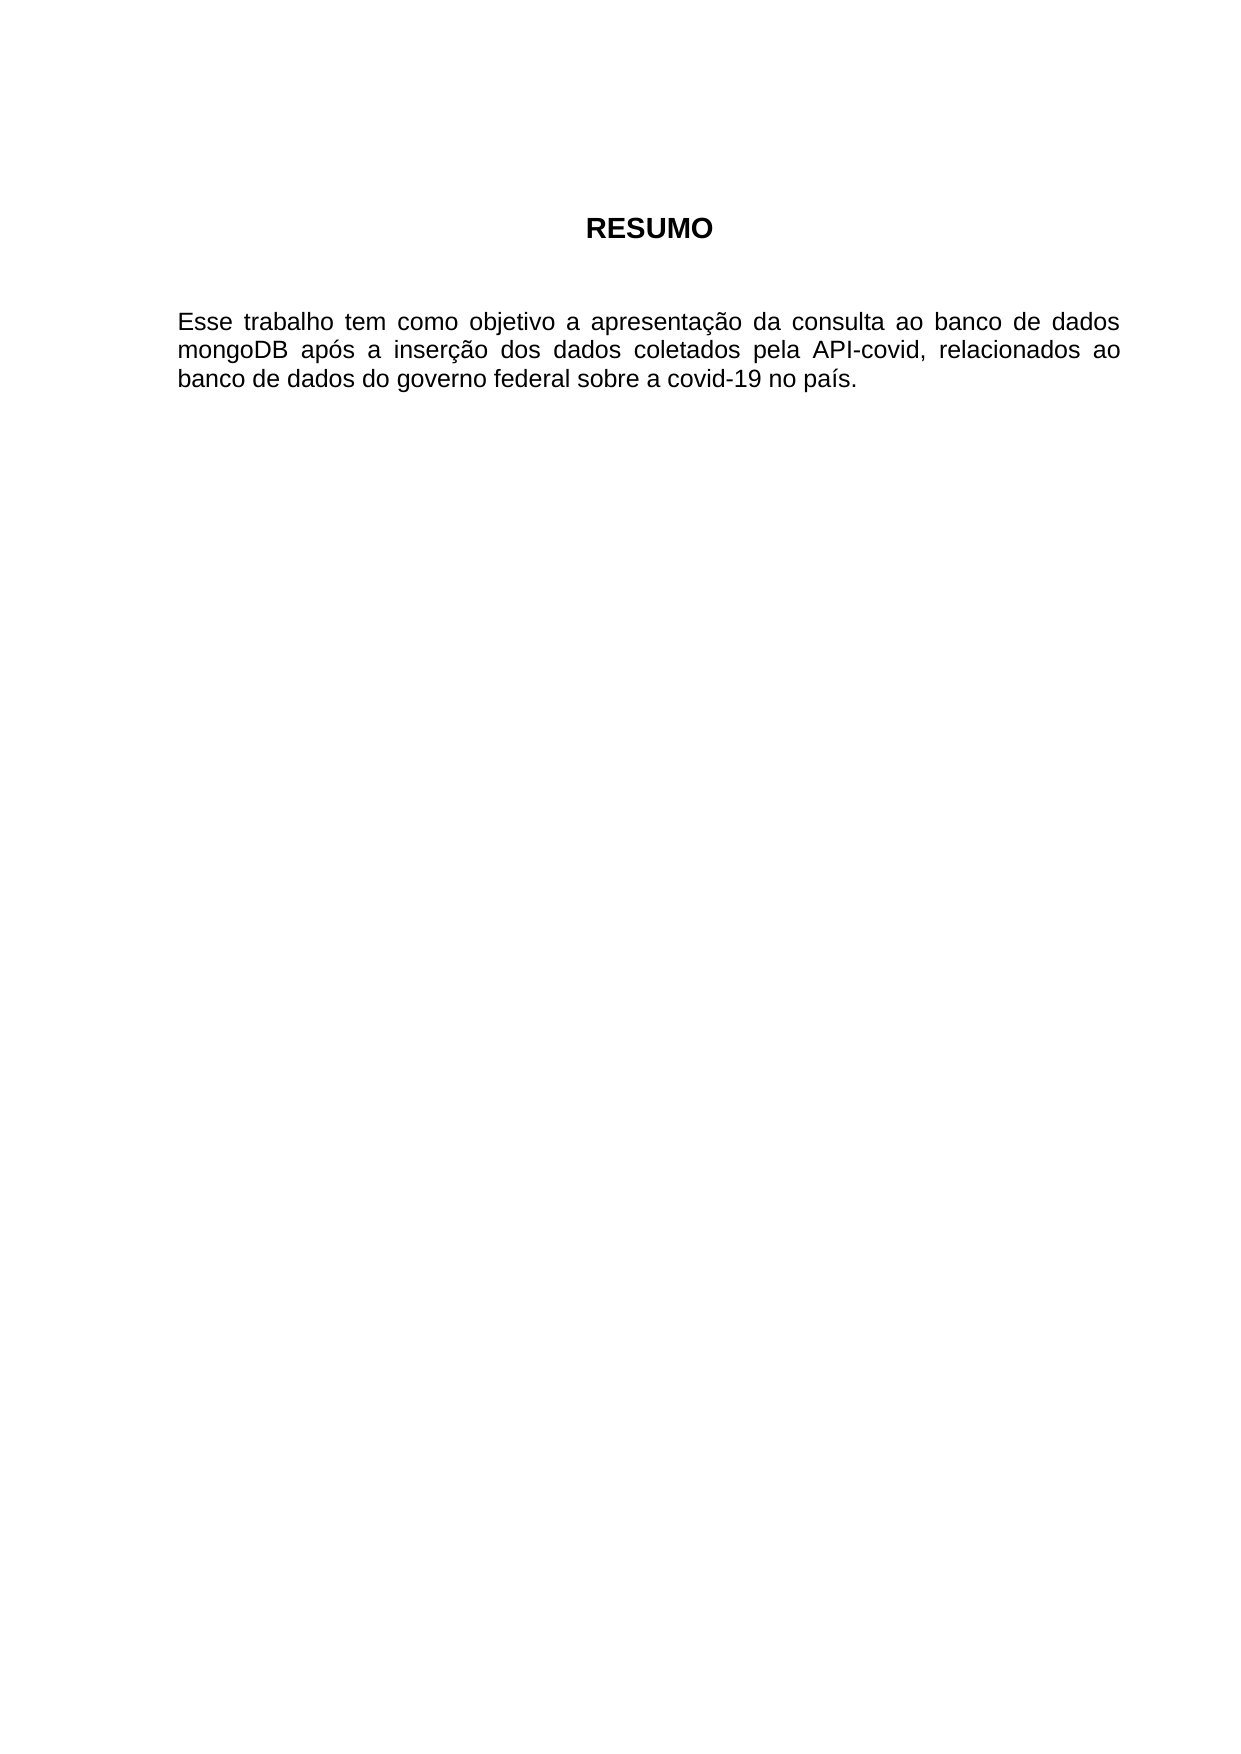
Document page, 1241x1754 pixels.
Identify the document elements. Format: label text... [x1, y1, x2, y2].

subtitle RESUMO [177, 211, 1122, 244]
subtitle Esse trabalho tem como objetivo a apresentação da consulta ao banco de dados mongoDB após a inserção dos dados coletados pela API-covid, relacionados ao banco de dados do governo federal sobre a covid-19 no país. [177, 307, 1122, 393]
